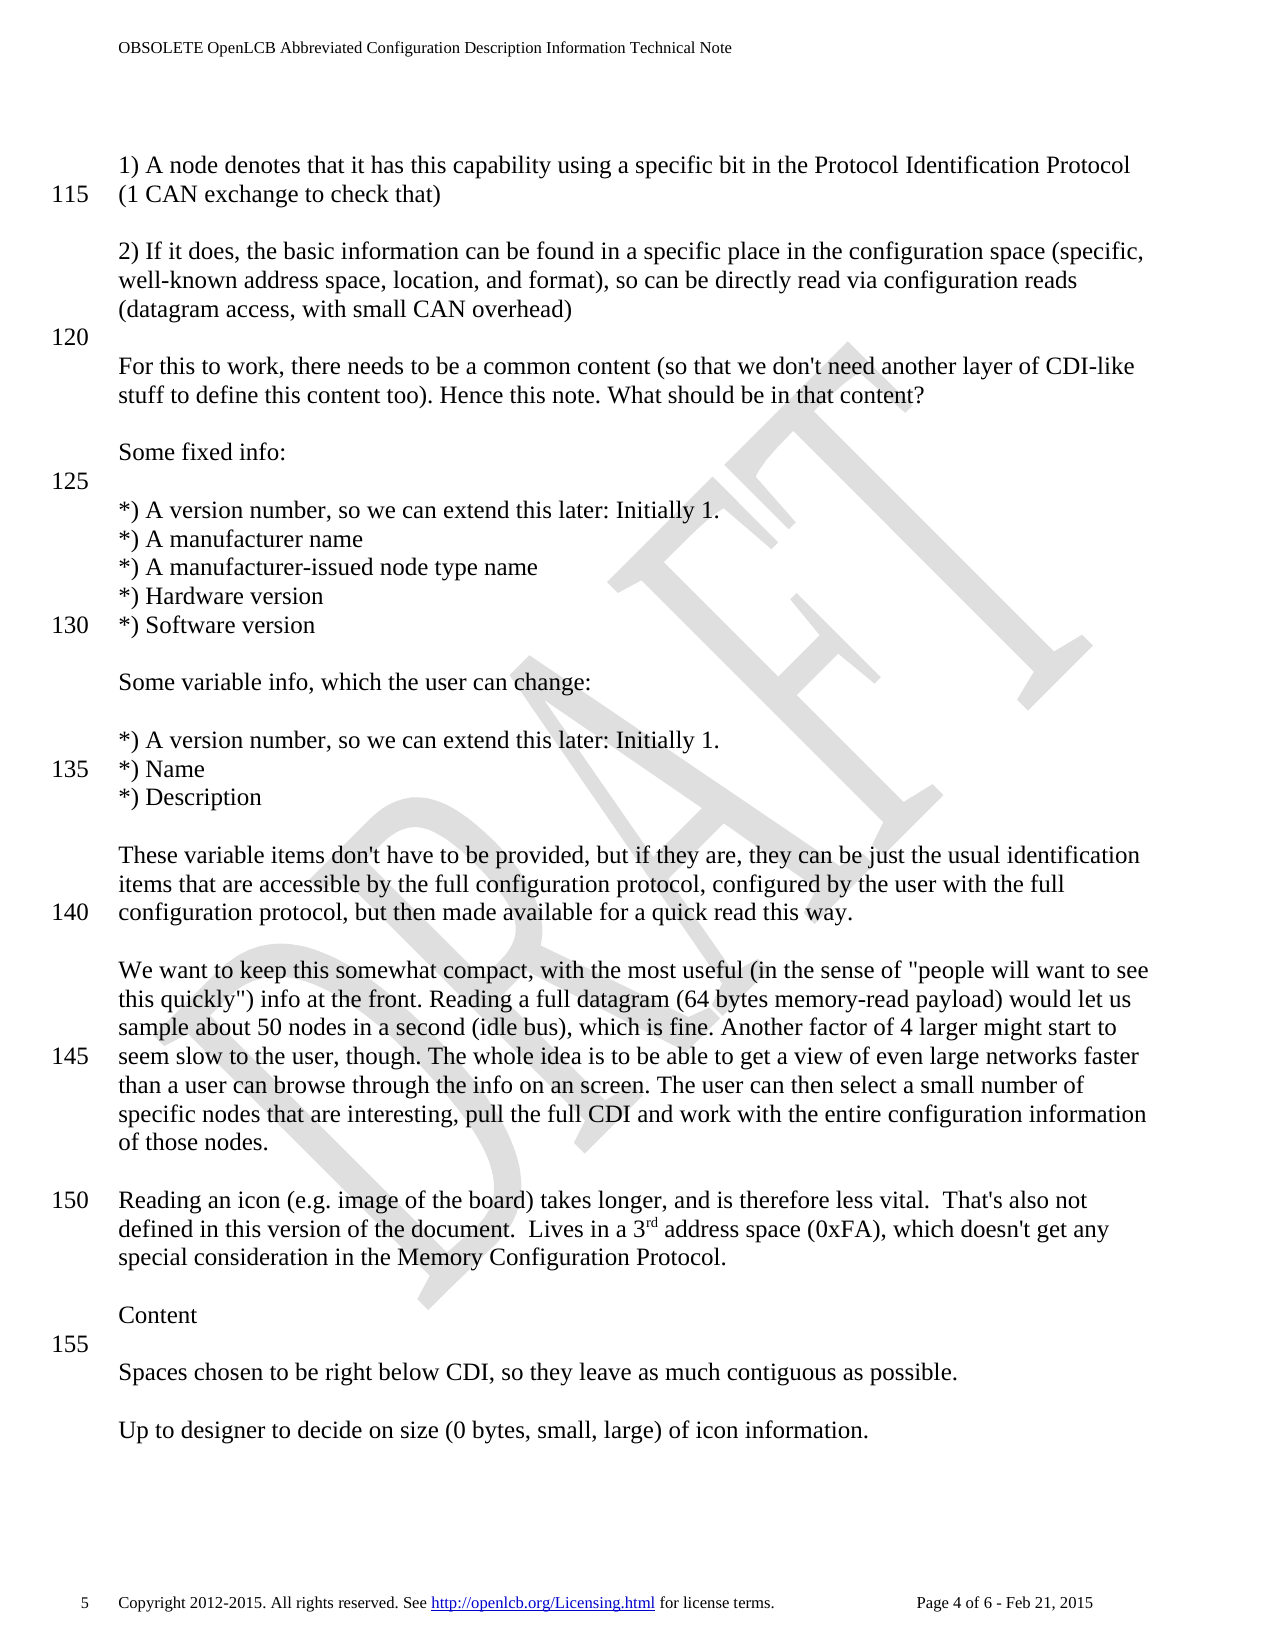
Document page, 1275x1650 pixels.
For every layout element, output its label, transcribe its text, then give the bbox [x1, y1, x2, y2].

text [583, 754, 662, 782]
text [763, 437, 827, 466]
text *) A manufacturer name [118, 524, 664, 552]
text For this to work, there needs to be a common content (so that we don't need another layer of CDI-like stuff to define this content too). Hence this note. What should be in that content? [859, 351, 1157, 409]
text *) A version number, so we can extend this later: Initially 1. [899, 495, 1157, 524]
text Reading an icon (e.g. image of the board) takes longer, and is therefore less vital. That's also not defined in this version of the document. Lives in a 3rd address space (0xFA), which doesn't get any special consideration in the Memory Configuration Protocol. [381, 1185, 494, 1251]
text [1014, 610, 1157, 639]
text Some variable info, which the user can change: [1044, 667, 1157, 696]
text *) A version number, so we can extend this later: Initially 1. [733, 495, 782, 524]
text *) Software version [118, 610, 699, 639]
text Some variable info, which the user can change: [118, 667, 523, 696]
text *) A version number, so we can extend this later: Initially 1. [118, 495, 693, 524]
text Content [118, 1300, 1157, 1329]
text [602, 782, 701, 811]
text [675, 524, 913, 552]
text *) A version number, so we can extend this later: Initially 1. [773, 495, 885, 524]
text [928, 524, 1157, 552]
text Reading an icon (e.g. image of the board) takes longer, and is therefore less vital. That's also not defined in this version of the document. Lives in a 3rd address space (0xFA), which doesn't get any special consideration in the Memory Configuration Protocol. [470, 1185, 1157, 1271]
text [684, 581, 971, 610]
text These variable items don't have to be provided, but if they are, they can be just the usual identification items that are accessible by the full configuration protocol, configured by the user with the full configuration protocol, but then made available for a quick read this way. [670, 840, 1157, 926]
text [677, 754, 842, 782]
text These variable items don't have to be provided, but if they are, they can be just the usual identification items that are accessible by the full configuration protocol, configured by the user with the full configuration protocol, but then made available for a quick read this way. [118, 840, 389, 926]
text These variable items don't have to be provided, but if they are, they can be just the usual identification items that are accessible by the full configuration protocol, configured by the user with the full configuration protocol, but then made available for a quick read this way. [367, 840, 515, 926]
text [718, 782, 871, 811]
text *) A manufacturer-issued node type name [118, 552, 636, 581]
text [956, 552, 1157, 581]
text Reading an icon (e.g. image of the board) takes longer, and is therefore less vital. That's also not defined in this version of the document. Lives in a 3rd address space (0xFA), which doesn't get any special consideration in the Memory Configuration Protocol. [118, 1185, 424, 1271]
text *) A version number, so we can extend this later: Initially 1. [634, 725, 814, 754]
text *) Description [118, 782, 602, 811]
text Some variable info, which the user can change: [798, 667, 1033, 696]
text Some fixed info: [118, 437, 751, 466]
text [985, 581, 1157, 610]
text *) A version number, so we can extend this later: Initially 1. [563, 725, 621, 754]
text *) A version number, so we can extend this later: Initially 1. [118, 725, 563, 754]
text [665, 552, 942, 581]
text [815, 610, 1000, 639]
text 1) A node denotes that it has this capability using a specific bit in the Protocol Identification Protocol (1 CAN exchange to check that) [118, 150, 1157, 207]
text We want to keep this somewhat compact, with the most useful (in the sense of "people will want to see this quickly") info at the front. Reading a full datagram (64 bytes memory-read payload) would let us sample about 50 nodes in a second (idle bus), which is fine. Another factor of 4 larger might start to seem slow to the user, though. The whole idea is to be able to get a view of even large networks faster than a user can browse through the info on an screen. The user can then select a small number of specific nodes that are interesting, pull the full CDI and work with the entire configuration information of those nodes. [211, 977, 486, 1156]
text [857, 754, 1157, 782]
text *) Name [118, 754, 582, 782]
text We want to keep this somewhat compact, with the most useful (in the sense of "people will want to see this quickly") info at the front. Reading a full datagram (64 bytes memory-read payload) would let us sample about 50 nodes in a second (idle bus), which is fine. Another factor of 4 larger might start to seem slow to the user, though. The whole idea is to be able to get a view of even large networks faster than a user can browse through the info on an screen. The user can then select a small number of specific nodes that are interesting, pull the full CDI and work with the entire configuration information of those nodes. [118, 955, 309, 1156]
text *) Hardware version [118, 581, 670, 610]
text Some variable info, which the user can change: [549, 667, 756, 696]
text For this to work, there needs to be a common content (so that we don't need another layer of CDI-like stuff to define this content too). Hence this note. What should be in that content? [118, 351, 837, 409]
text [841, 437, 1157, 466]
text *) A version number, so we can extend this later: Initially 1. [828, 725, 1157, 754]
text 2) If it does, the basic information can be found in a specific place in the configuration space (specific, well-known address space, location, and format), so can be directly read via configuration reads (datagram access, with small CAN overhead) [118, 236, 1157, 322]
text Up to designer to decide on size (0 bytes, small, large) of icon information. [118, 1415, 1157, 1444]
text We want to keep this somewhat compact, with the most useful (in the sense of "people will want to see this quickly") info at the front. Reading a full datagram (64 bytes memory-read payload) would let us sample about 50 nodes in a second (idle bus), which is fine. Another factor of 4 larger might start to seem slow to the user, though. The whole idea is to be able to get a view of even large networks faster than a user can browse through the info on an screen. The user can then select a small number of specific nodes that are interesting, pull the full CDI and work with the entire configuration information of those nodes. [331, 955, 1157, 1156]
text [885, 782, 1157, 811]
text Spaces chosen to be right below CDI, so they leave as much contiguous as possible. [118, 1357, 1157, 1386]
text These variable items don't have to be provided, but if they are, they can be just the usual identification items that are accessible by the full configuration protocol, configured by the user with the full configuration protocol, but then made available for a quick read this way. [495, 840, 681, 926]
text [713, 610, 818, 639]
